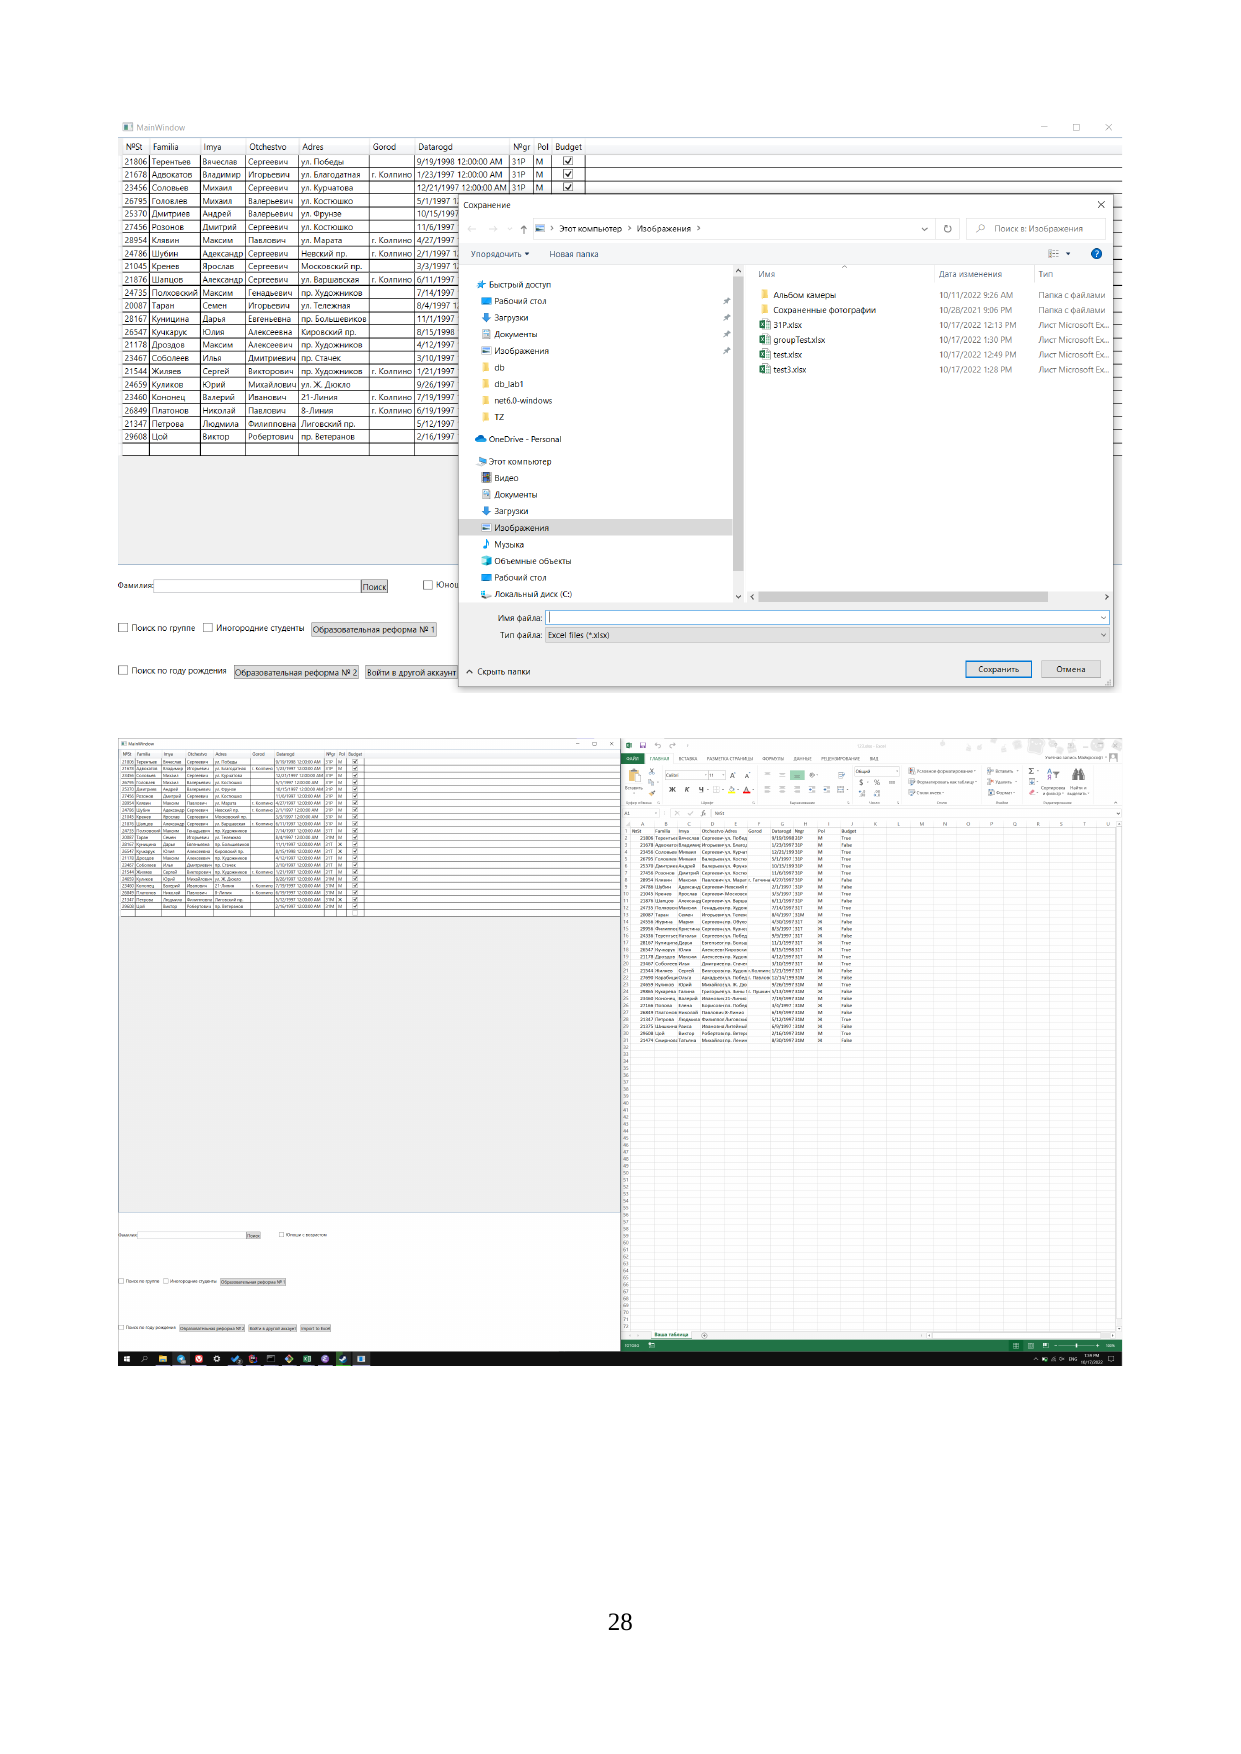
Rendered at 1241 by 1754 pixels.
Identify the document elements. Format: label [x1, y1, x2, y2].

picture [118, 118, 1123, 693]
picture [118, 738, 1123, 1366]
